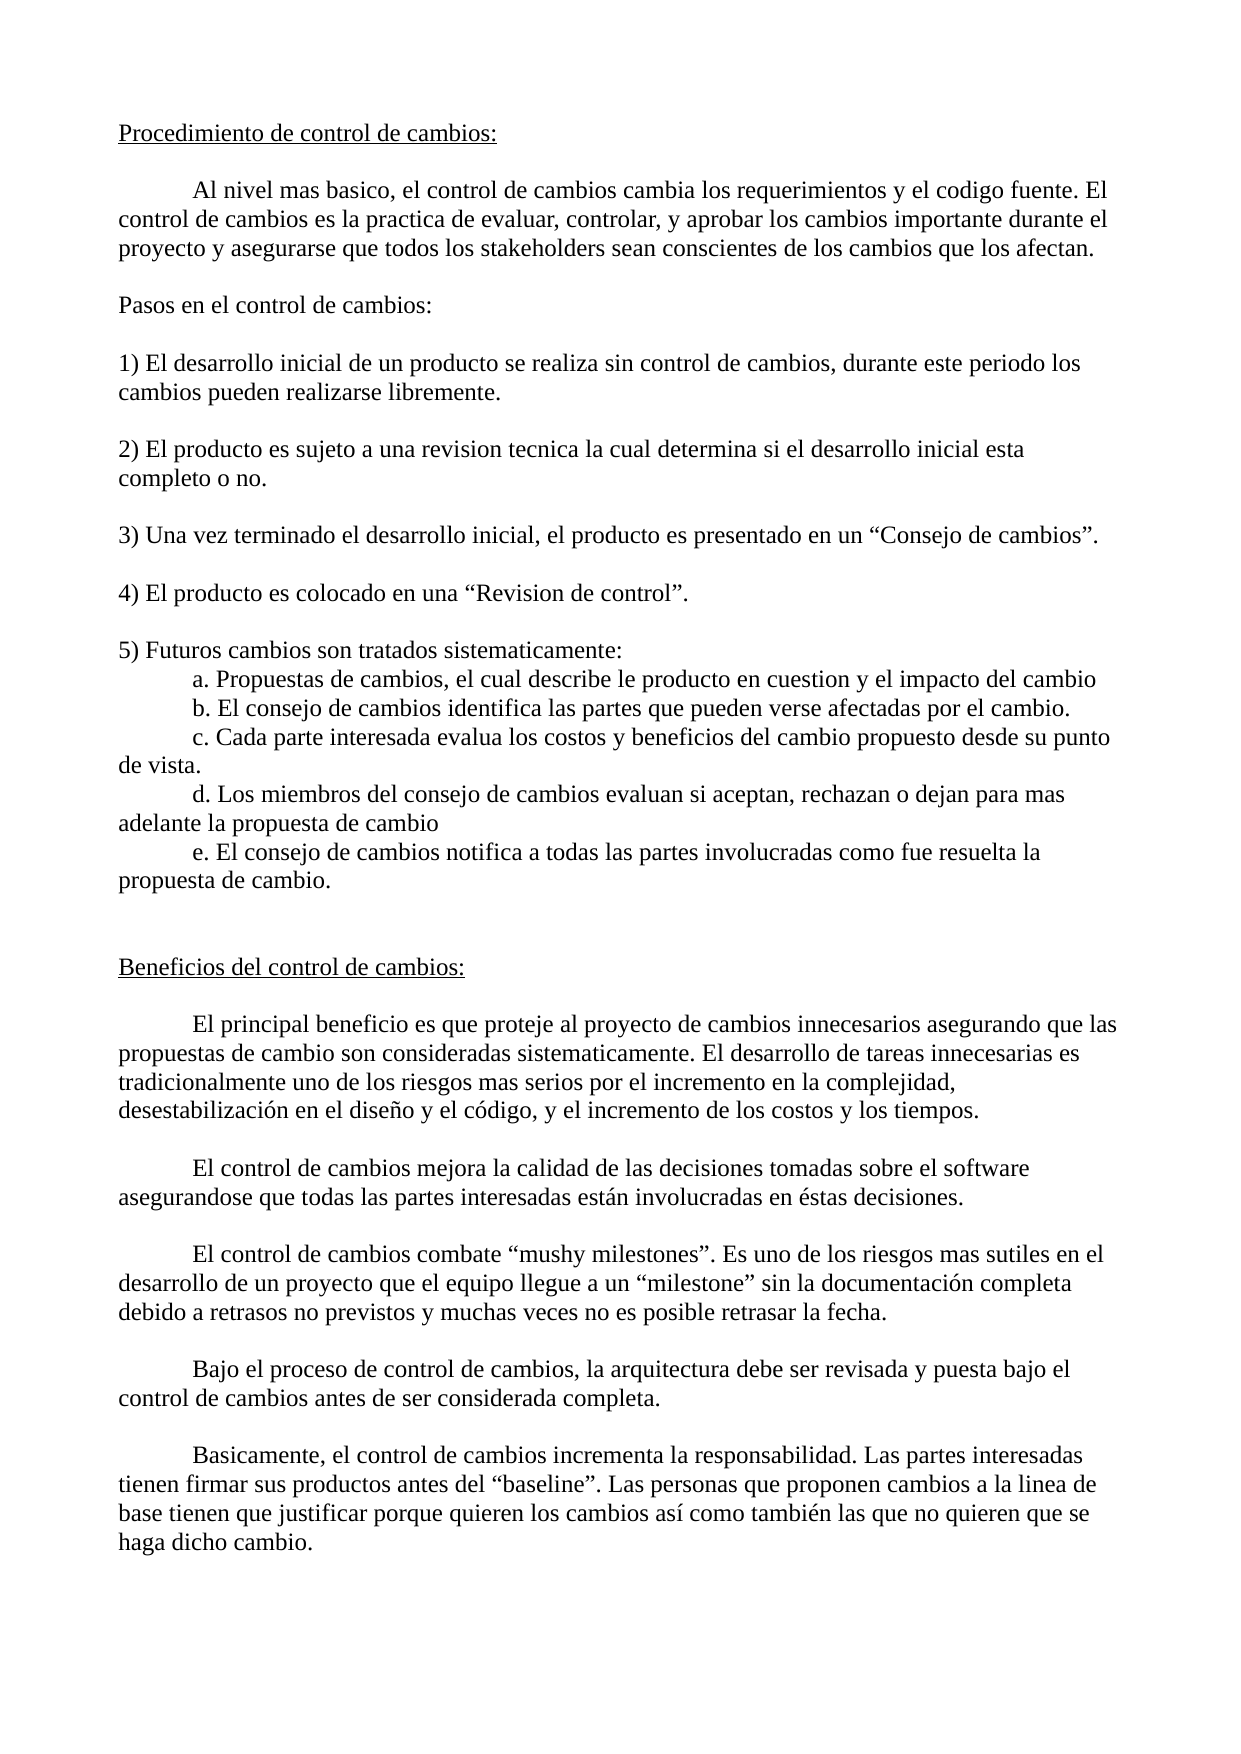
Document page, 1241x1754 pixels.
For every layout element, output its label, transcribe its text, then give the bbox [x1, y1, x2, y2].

text Procedimiento de control de cambios: [118, 118, 1122, 147]
text e. El consejo de cambios notifica a todas las partes involucradas como fue resuelta la propuesta de cambio. [118, 837, 1122, 894]
text Bajo el proceso de control de cambios, la arquitectura debe ser revisada y puesta bajo el control de cambios antes de ser considerada completa. [118, 1354, 1122, 1412]
text Al nivel mas basico, el control de cambios cambia los requerimientos y el codigo fuente. El control de cambios es la practica de evaluar, controlar, y aprobar los cambios importante durante el proyecto y asegurarse que todos los stakeholders sean conscientes de los cambios que los afectan. [118, 176, 1122, 262]
text Pasos en el control de cambios: [118, 291, 1122, 319]
text d. Los miembros del consejo de cambios evaluan si aceptan, rechazan o dejan para mas adelante la propuesta de cambio [118, 779, 1122, 837]
text 2) El producto es sujeto a una revision tecnica la cual determina si el desarrollo inicial esta completo o no. [118, 434, 1122, 492]
text 4) El producto es colocado en una “Revision de control”. [118, 578, 1122, 607]
text c. Cada parte interesada evalua los costos y beneficios del cambio propuesto desde su punto de vista. [118, 722, 1122, 779]
text 1) El desarrollo inicial de un producto se realiza sin control de cambios, durante este periodo los cambios pueden realizarse libremente. [118, 348, 1122, 406]
text El principal beneficio es que proteje al proyecto de cambios innecesarios asegurando que las propuestas de cambio son consideradas sistematicamente. El desarrollo de tareas innecesarias es tradicionalmente uno de los riesgos mas serios por el incremento en la complejidad, desestabilización en el diseño y el código, y el incremento de los costos y los tiempos. [118, 1009, 1122, 1124]
text El control de cambios combate “mushy milestones”. Es uno de los riesgos mas sutiles en el desarrollo de un proyecto que el equipo llegue a un “milestone” sin la documentación completa debido a retrasos no previstos y muchas veces no es posible retrasar la fecha. [118, 1239, 1122, 1326]
text El control de cambios mejora la calidad de las decisiones tomadas sobre el software asegurandose que todas las partes interesadas están involucradas en éstas decisiones. [118, 1153, 1122, 1211]
text Basicamente, el control de cambios incrementa la responsabilidad. Las partes interesadas tienen firmar sus productos antes del “baseline”. Las personas que proponen cambios a la linea de base tienen que justificar porque quieren los cambios así como también las que no quieren que se haga dicho cambio. [118, 1441, 1122, 1556]
text b. El consejo de cambios identifica las partes que pueden verse afectadas por el cambio. [118, 693, 1122, 722]
text 3) Una vez terminado el desarrollo inicial, el producto es presentado en un “Consejo de cambios”. [118, 521, 1122, 549]
text 5) Futuros cambios son tratados sistematicamente: [118, 636, 1122, 664]
text a. Propuestas de cambios, el cual describe le producto en cuestion y el impacto del cambio [118, 664, 1122, 693]
text Beneficios del control de cambios: [118, 952, 1122, 981]
